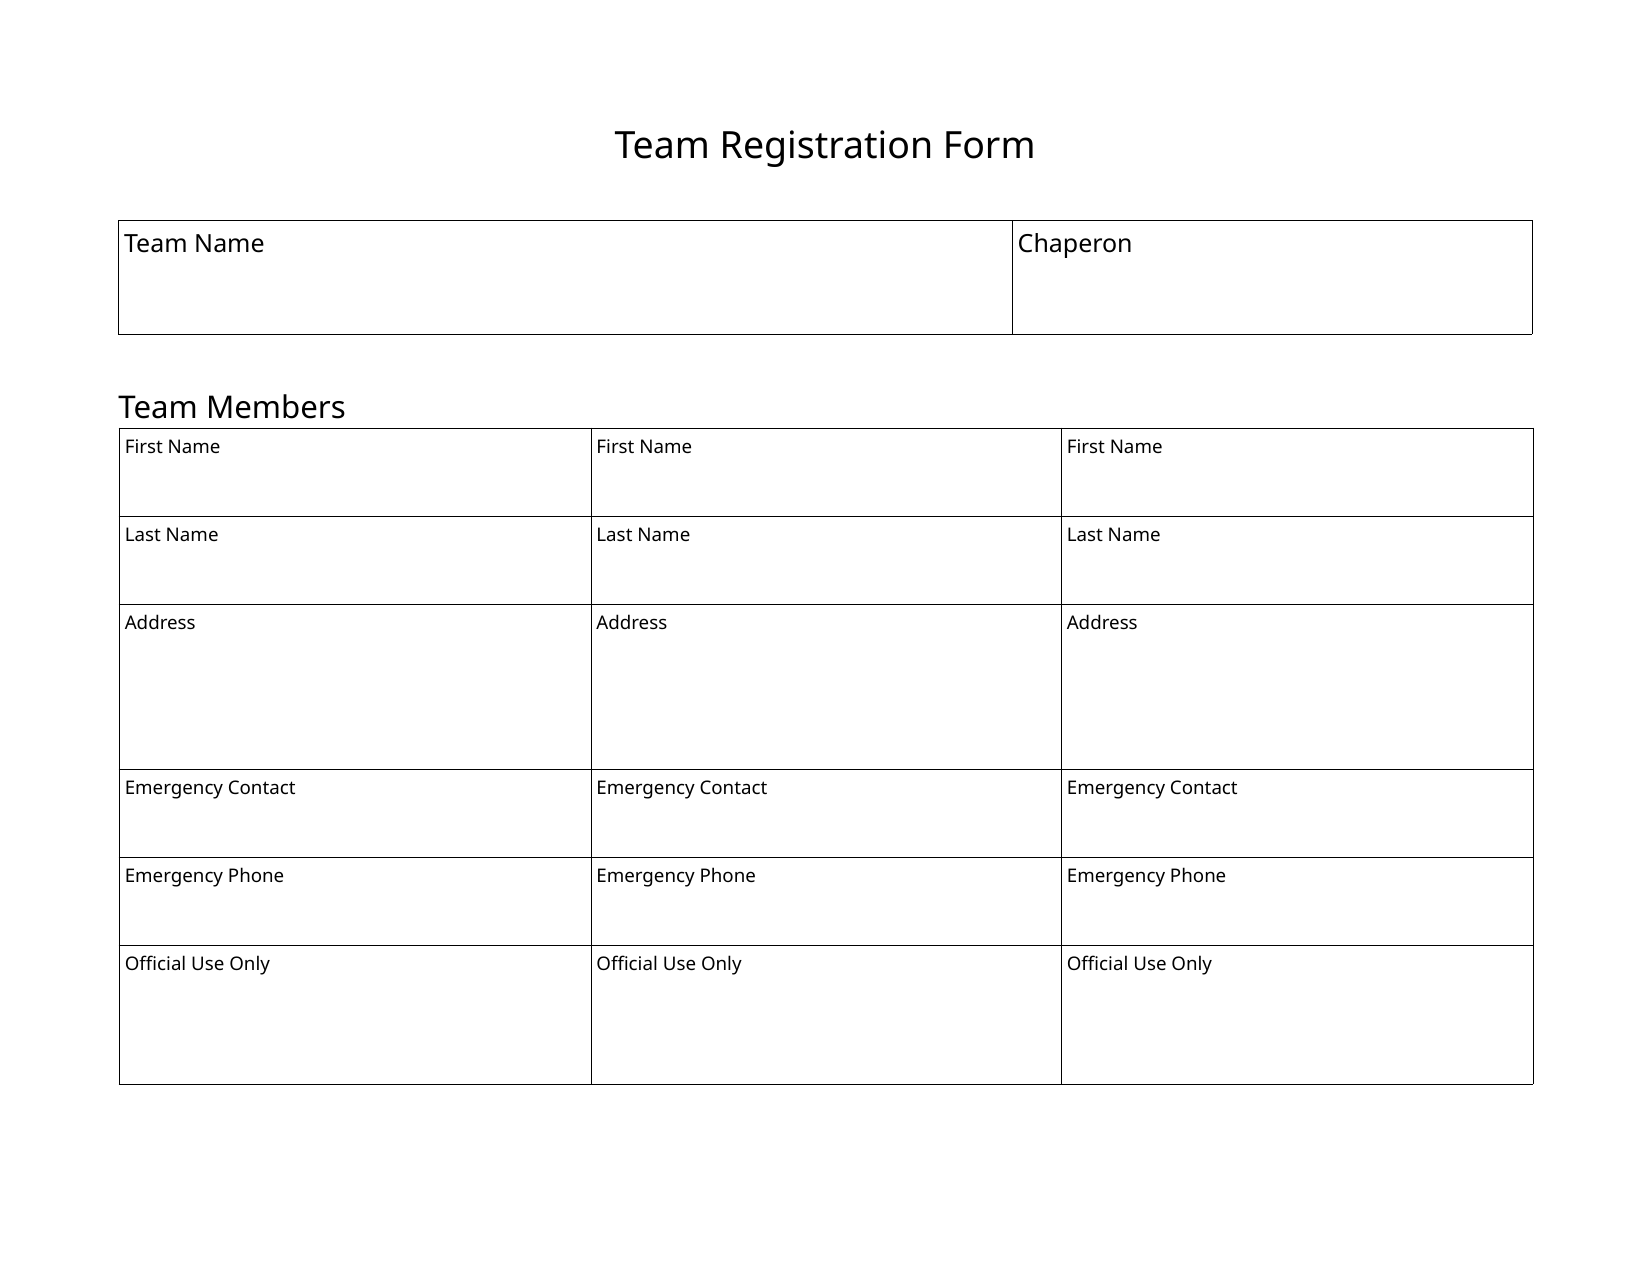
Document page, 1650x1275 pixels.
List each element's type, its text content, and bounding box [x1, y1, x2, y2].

table_cell Emergency Phone [592, 858, 1061, 945]
text Team Members [118, 385, 1532, 428]
table_cell Last Name [1062, 517, 1533, 604]
table_cell Emergency Contact [1062, 770, 1533, 857]
table_cell Last Name [120, 517, 591, 604]
table_header Chaperon [1013, 221, 1532, 334]
table_header First Name [1062, 429, 1533, 516]
table_header Team Name [119, 221, 1012, 334]
table_cell Emergency Contact [592, 770, 1061, 857]
text Team Registration Form [118, 118, 1532, 169]
table_cell Emergency Phone [120, 858, 591, 945]
table_cell Address [1062, 605, 1533, 769]
table_header First Name [592, 429, 1061, 516]
table_cell Official Use Only [1062, 946, 1533, 1084]
table_header First Name [120, 429, 591, 516]
table_cell Address [592, 605, 1061, 769]
table_cell Emergency Contact [120, 770, 591, 857]
table_cell Address [120, 605, 591, 769]
table_cell Emergency Phone [1062, 858, 1533, 945]
table_cell Official Use Only [592, 946, 1061, 1084]
table_cell Last Name [592, 517, 1061, 604]
table_cell Official Use Only [120, 946, 591, 1084]
